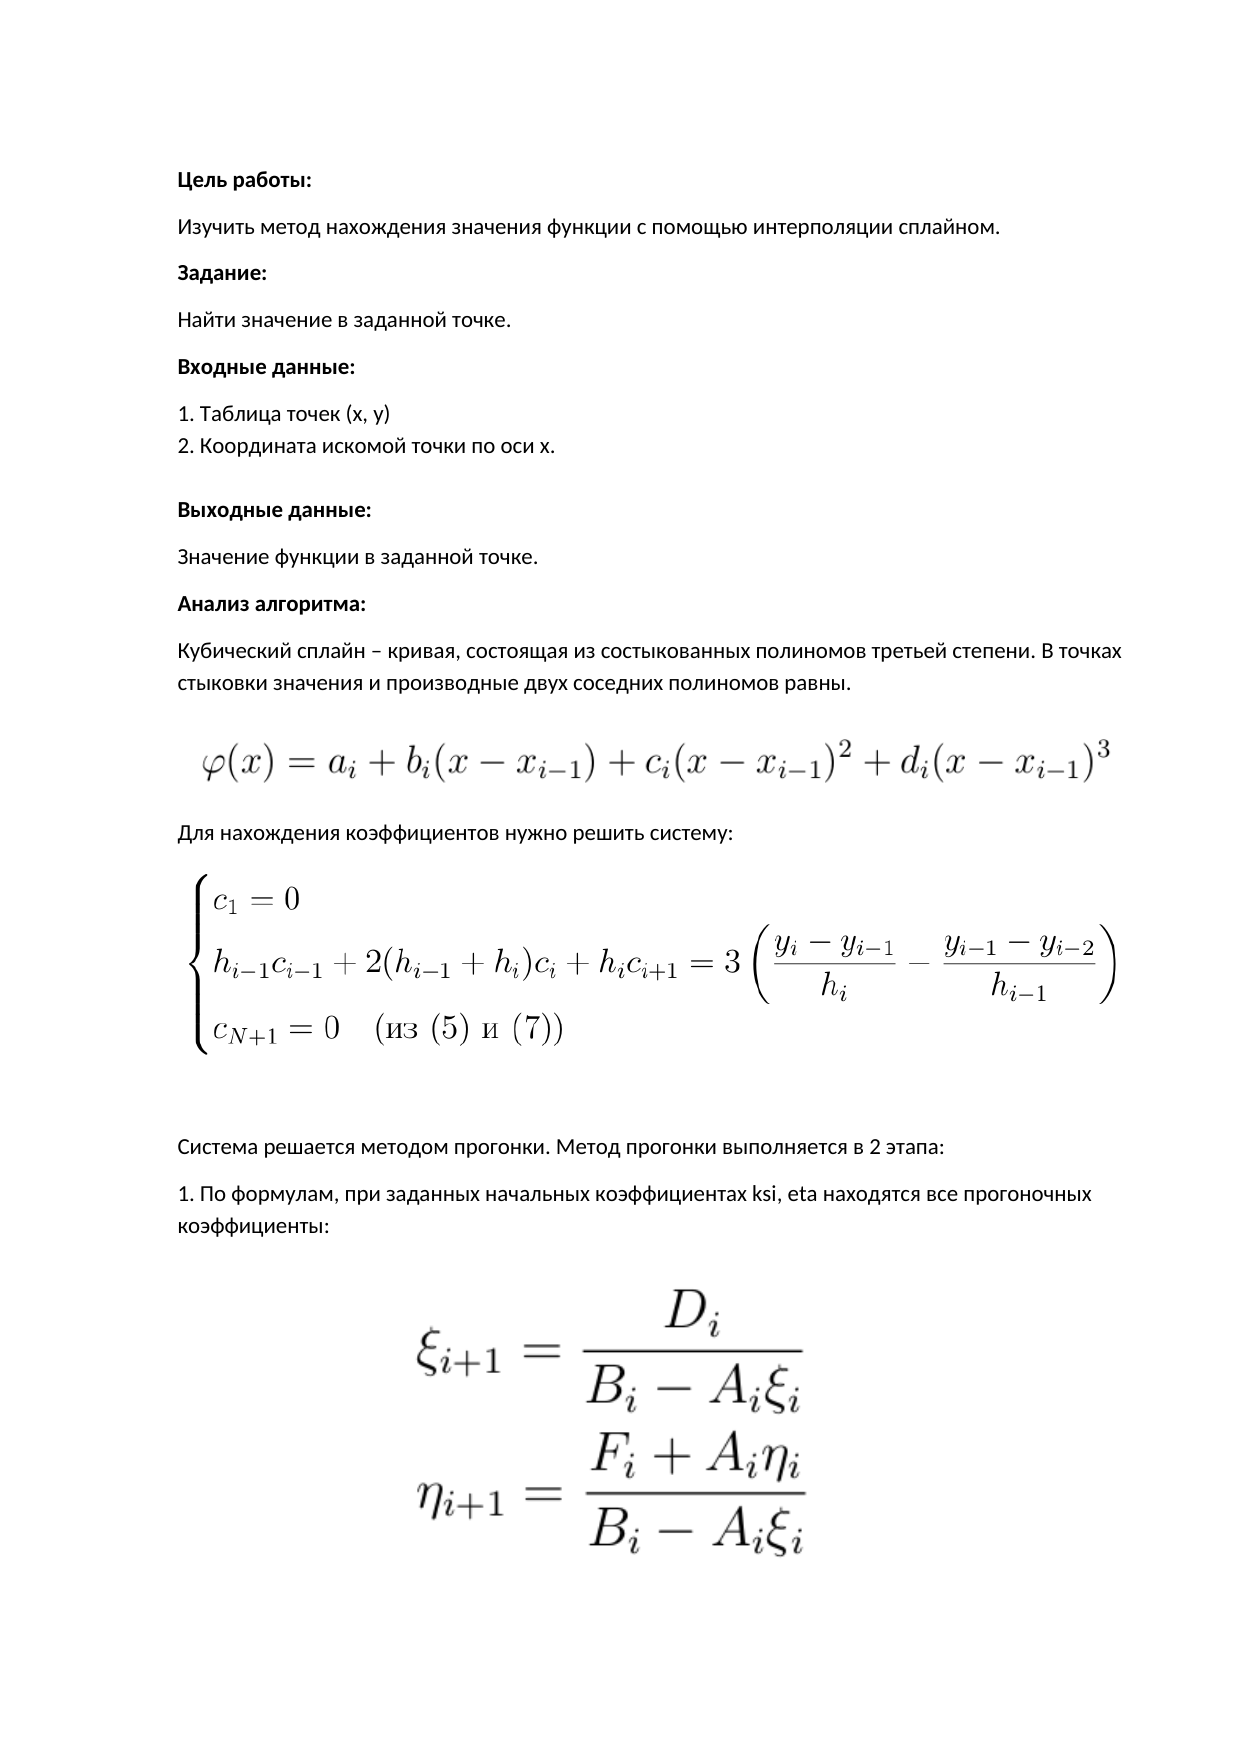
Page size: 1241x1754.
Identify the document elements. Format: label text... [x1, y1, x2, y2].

text Значение функции в заданной точке. [177, 542, 1152, 570]
text Кубический сплайн – кривая, состоящая из состыкованных полиномов третьей степени. В точках стыковки значения и производные двух соседних полиномов равны. [177, 636, 1152, 696]
text Входные данные: [177, 352, 1152, 380]
text Цель работы: [177, 165, 1152, 193]
text 1. По формулам, при заданных начальных коэффициентах ksi, eta находятся все прогоночных коэффициенты: [177, 1179, 1152, 1239]
picture [177, 710, 1152, 796]
picture [391, 1260, 838, 1577]
text Система решается методом прогонки. Метод прогонки выполняется в 2 этапа: [177, 1132, 1152, 1160]
text Задание: [177, 258, 1152, 287]
text Анализ алгоритма: [177, 589, 1152, 617]
text Изучить метод нахождения значения функции с помощью интерполяции сплайном. [177, 212, 1152, 240]
text Найти значение в заданной точке. [177, 305, 1152, 333]
picture [177, 865, 1152, 1063]
text Выходные данные: [177, 495, 1152, 523]
text 1. Таблица точек (x, y) 2. Координата искомой точки по оси х. [177, 399, 1152, 459]
text Для нахождения коэффициентов нужно решить систему: [177, 796, 1152, 847]
